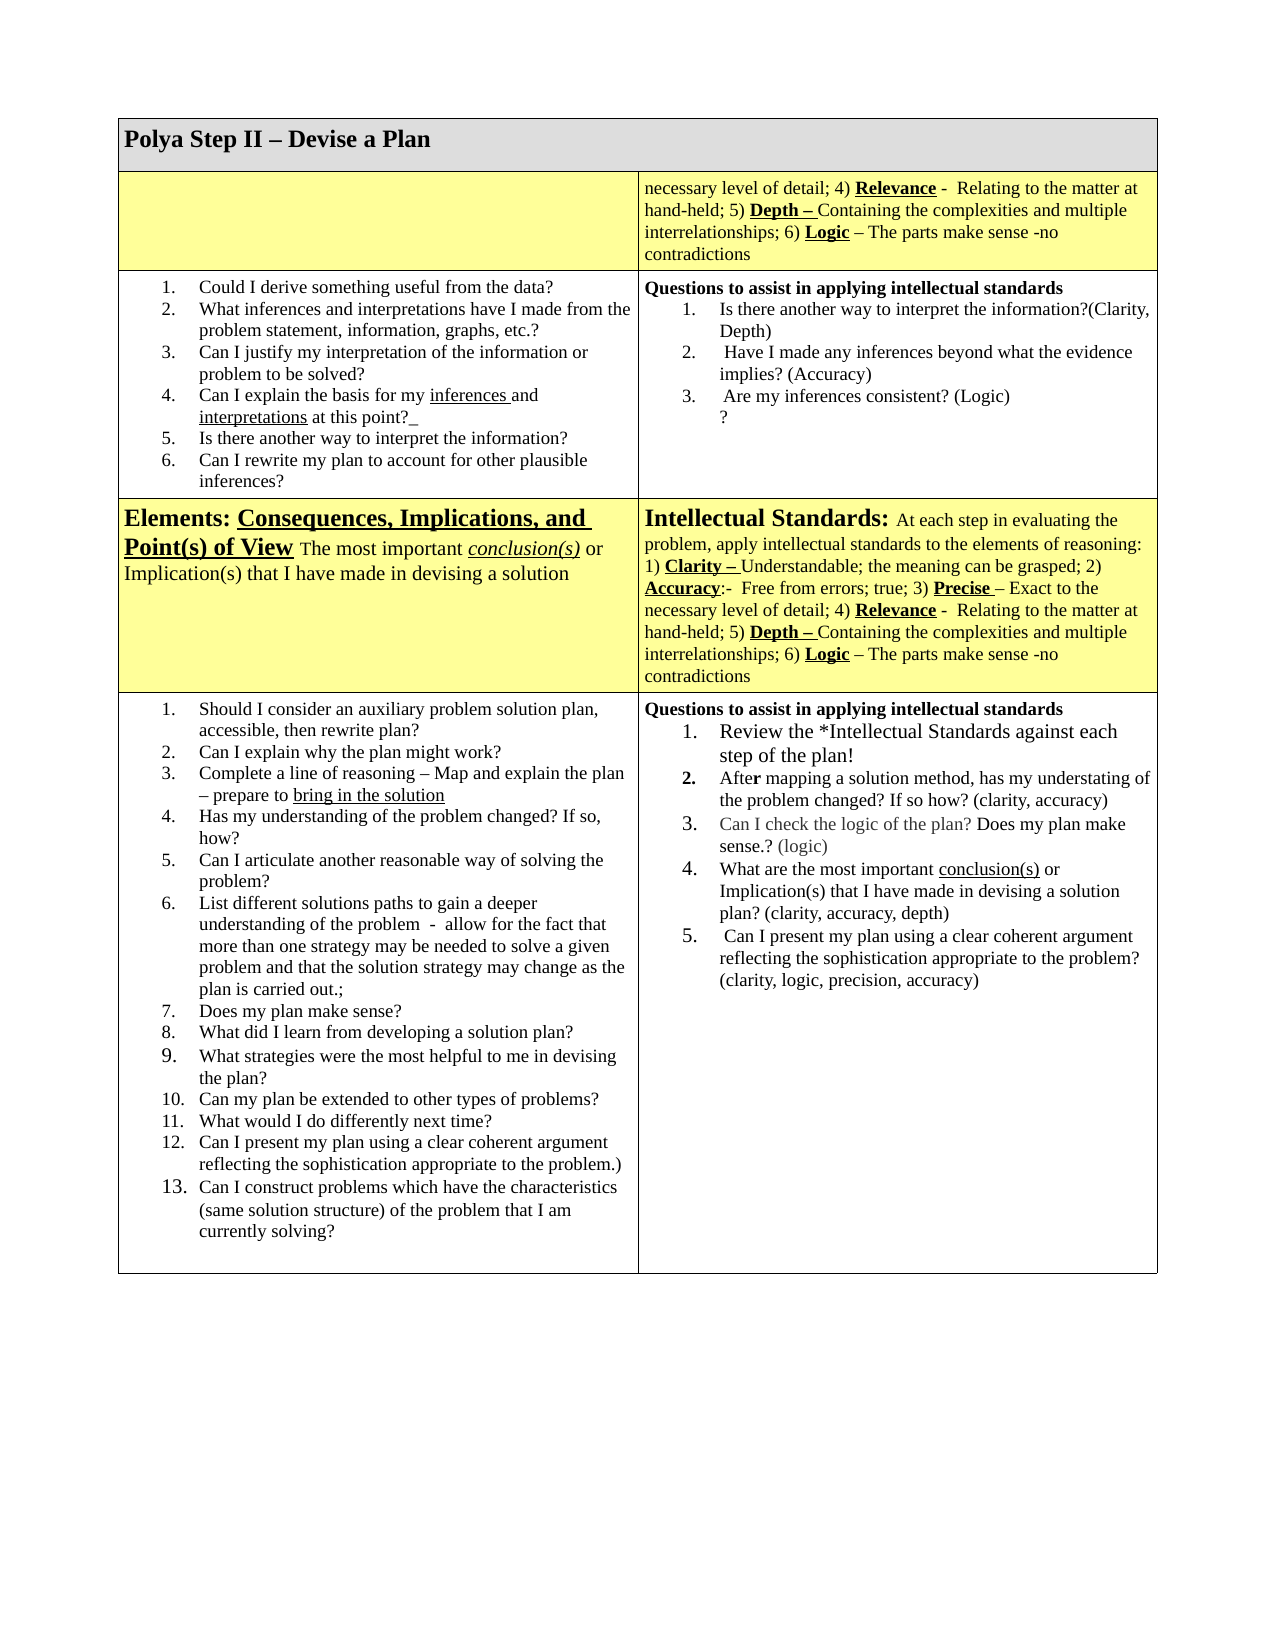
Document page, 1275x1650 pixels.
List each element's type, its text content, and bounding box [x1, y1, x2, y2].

table_cell [119, 172, 638, 270]
table_cell Intellectual Standards: At each step in evaluating the problem, apply intellectual standards to the elements of reasoning: 1) Clarity – Understandable; the meaning can be grasped; 2) Accuracy:- Free from errors; true; 3) Precise – Exact to the necessary level of detail; 4) Relevance - Relating to the matter at hand-held; 5) Depth – Containing the complexities and multiple interrelationships; 6) Logic – The parts make sense -no contradictions [639, 499, 1157, 692]
table_cell Questions to assist in applying intellectual standards Is there another way to interpret the information?(Clarity, Depth) Have I made any inferences beyond what the evidence implies? (Accuracy) Are my inferences consistent? (Logic) ? [639, 271, 1157, 498]
table_cell Could I derive something useful from the data? What inferences and interpretations have I made from the problem statement, information, graphs, etc.? Can I justify my interpretation of the information or problem to be solved? Can I explain the basis for my inferences and interpretations at this point?_ Is there another way to interpret the information? Can I rewrite my plan to account for other plausible inferences? [119, 271, 638, 498]
table_cell Elements: Consequences, Implications, and Point(s) of View The most important conclusion(s) or Implication(s) that I have made in devising a solution [119, 499, 638, 692]
table_cell Questions to assist in applying intellectual standards Review the *Intellectual Standards against each step of the plan! After mapping a solution method, has my understating of the problem changed? If so how? (clarity, accuracy) Can I check the logic of the plan? Does my plan make sense.? (logic) What are the most important conclusion(s) or Implication(s) that I have made in devising a solution plan? (clarity, accuracy, depth) Can I present my plan using a clear coherent argument reflecting the sophistication appropriate to the problem? (clarity, logic, precision, accuracy) [639, 693, 1157, 1273]
table_cell necessary level of detail; 4) Relevance - Relating to the matter at hand-held; 5) Depth – Containing the complexities and multiple interrelationships; 6) Logic – The parts make sense -no contradictions [639, 172, 1157, 270]
table_cell Should I consider an auxiliary problem solution plan, accessible, then rewrite plan? Can I explain why the plan might work? Complete a line of reasoning – Map and explain the plan – prepare to bring in the solution Has my understanding of the problem changed? If so, how? Can I articulate another reasonable way of solving the problem? List different solutions paths to gain a deeper understanding of the problem - allow for the fact that more than one strategy may be needed to solve a given problem and that the solution strategy may change as the plan is carried out.; Does my plan make sense? What did I learn from developing a solution plan? What strategies were the most helpful to me in devising the plan? Can my plan be extended to other types of problems? What would I do differently next time? Can I present my plan using a clear coherent argument reflecting the sophistication appropriate to the problem.) Can I construct problems which have the characteristics (same solution structure) of the problem that I am currently solving? [119, 693, 638, 1273]
table_header Polya Step II – Devise a Plan [119, 119, 1157, 171]
